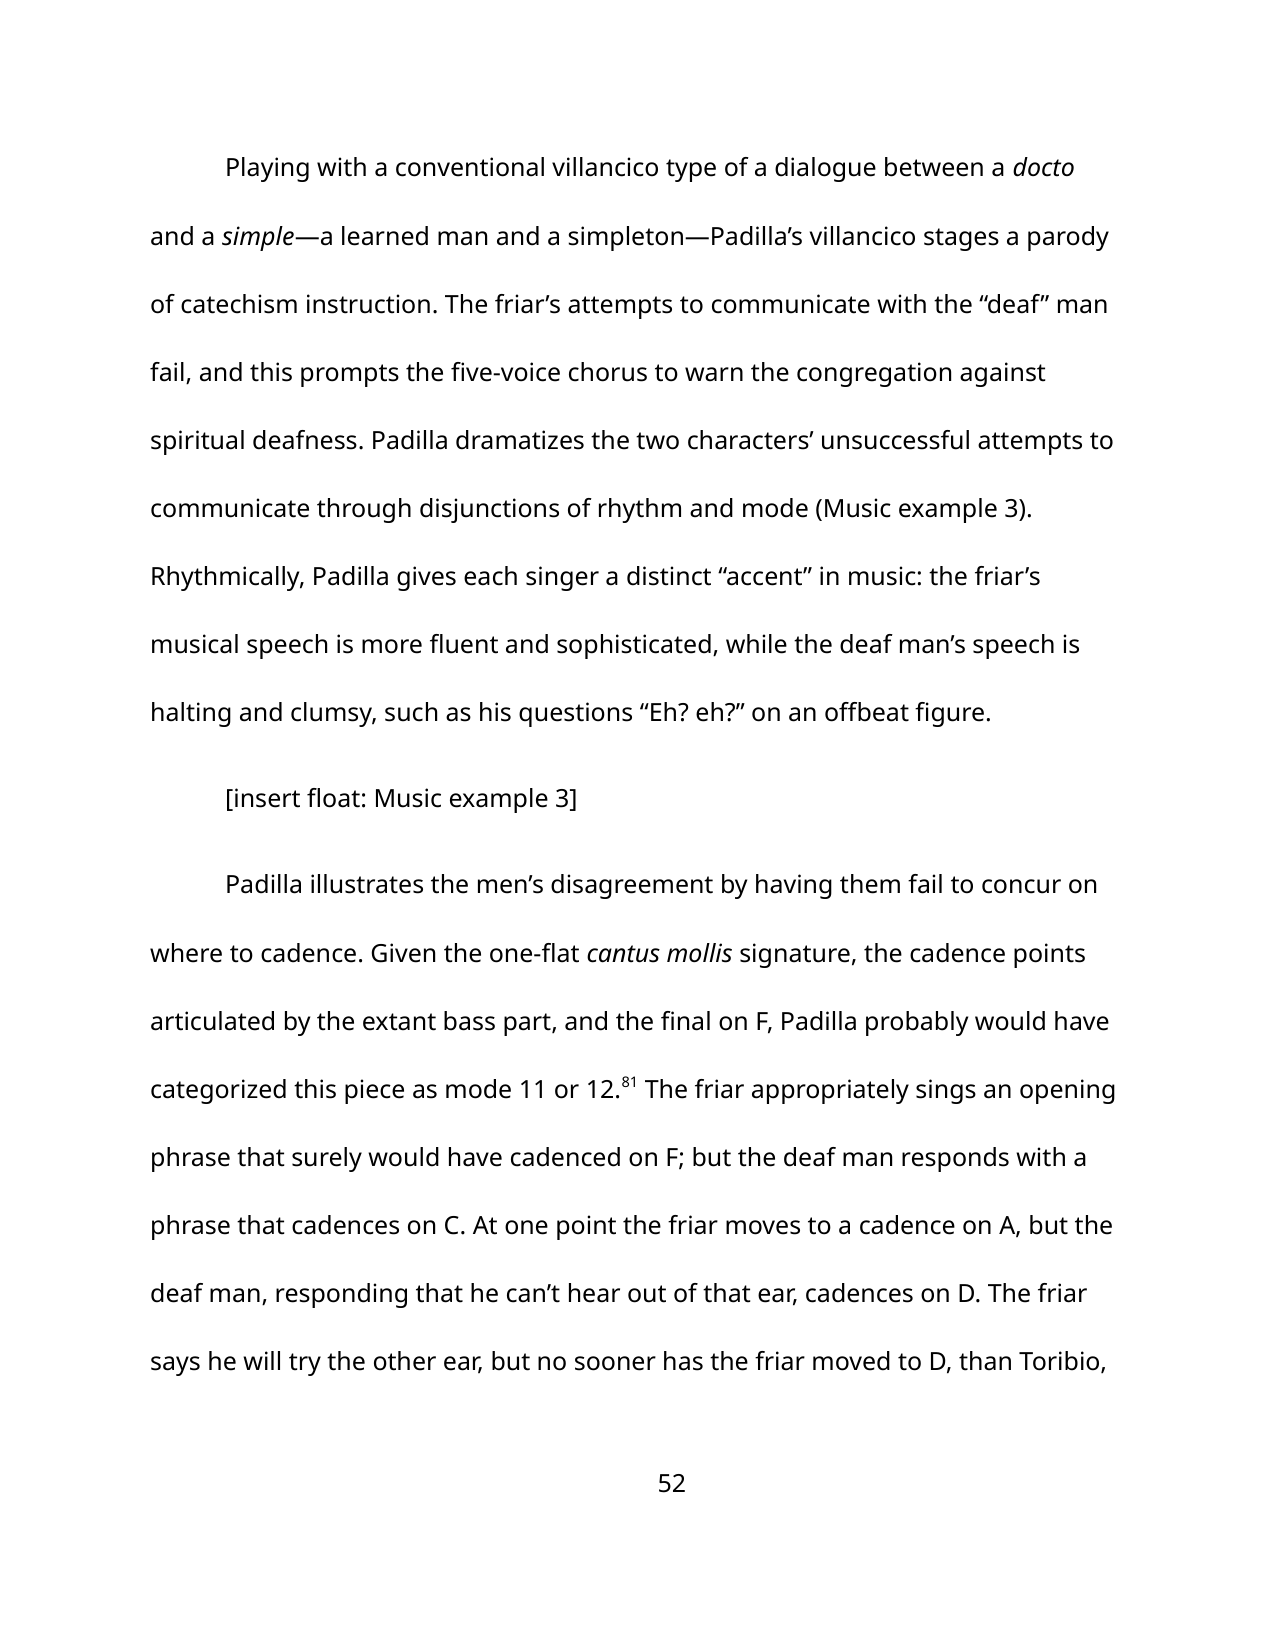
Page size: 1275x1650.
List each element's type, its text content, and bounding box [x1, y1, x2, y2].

text Playing with a conventional villancico type of a dialogue between a docto and a simple—a learned man and a simpleton—Padilla’s villancico stages a parody of catechism instruction. The friar’s attempts to communicate with the “deaf” man fail, and this prompts the five-voice chorus to warn the congregation against spiritual deafness. Padilla dramatizes the two characters’ unsuccessful attempts to communicate through disjunctions of rhythm and mode (Music example 3). Rhythmically, Padilla gives each singer a distinct “accent” in music: the friar’s musical speech is more fluent and sophisticated, while the deaf man’s speech is halting and clumsy, such as his questions “Eh? eh?” on an offbeat figure. [150, 150, 1125, 729]
text Padilla illustrates the men’s disagreement by having them fail to concur on where to cadence. Given the one-flat cantus mollis signature, the cadence points articulated by the extant bass part, and the final on F, Padilla probably would have categorized this piece as mode 11 or 12. The friar appropriately sings an opening phrase that surely would have cadenced on F; but the deaf man responds with a phrase that cadences on C. At one point the friar moves to a cadence on A, but the deaf man, responding that he can’t hear out of that ear, cadences on D. The friar says he will try the other ear, but no sooner has the friar moved to D, than Toribio, [150, 867, 1125, 1378]
text [insert float: Music example 3] [150, 781, 1125, 815]
